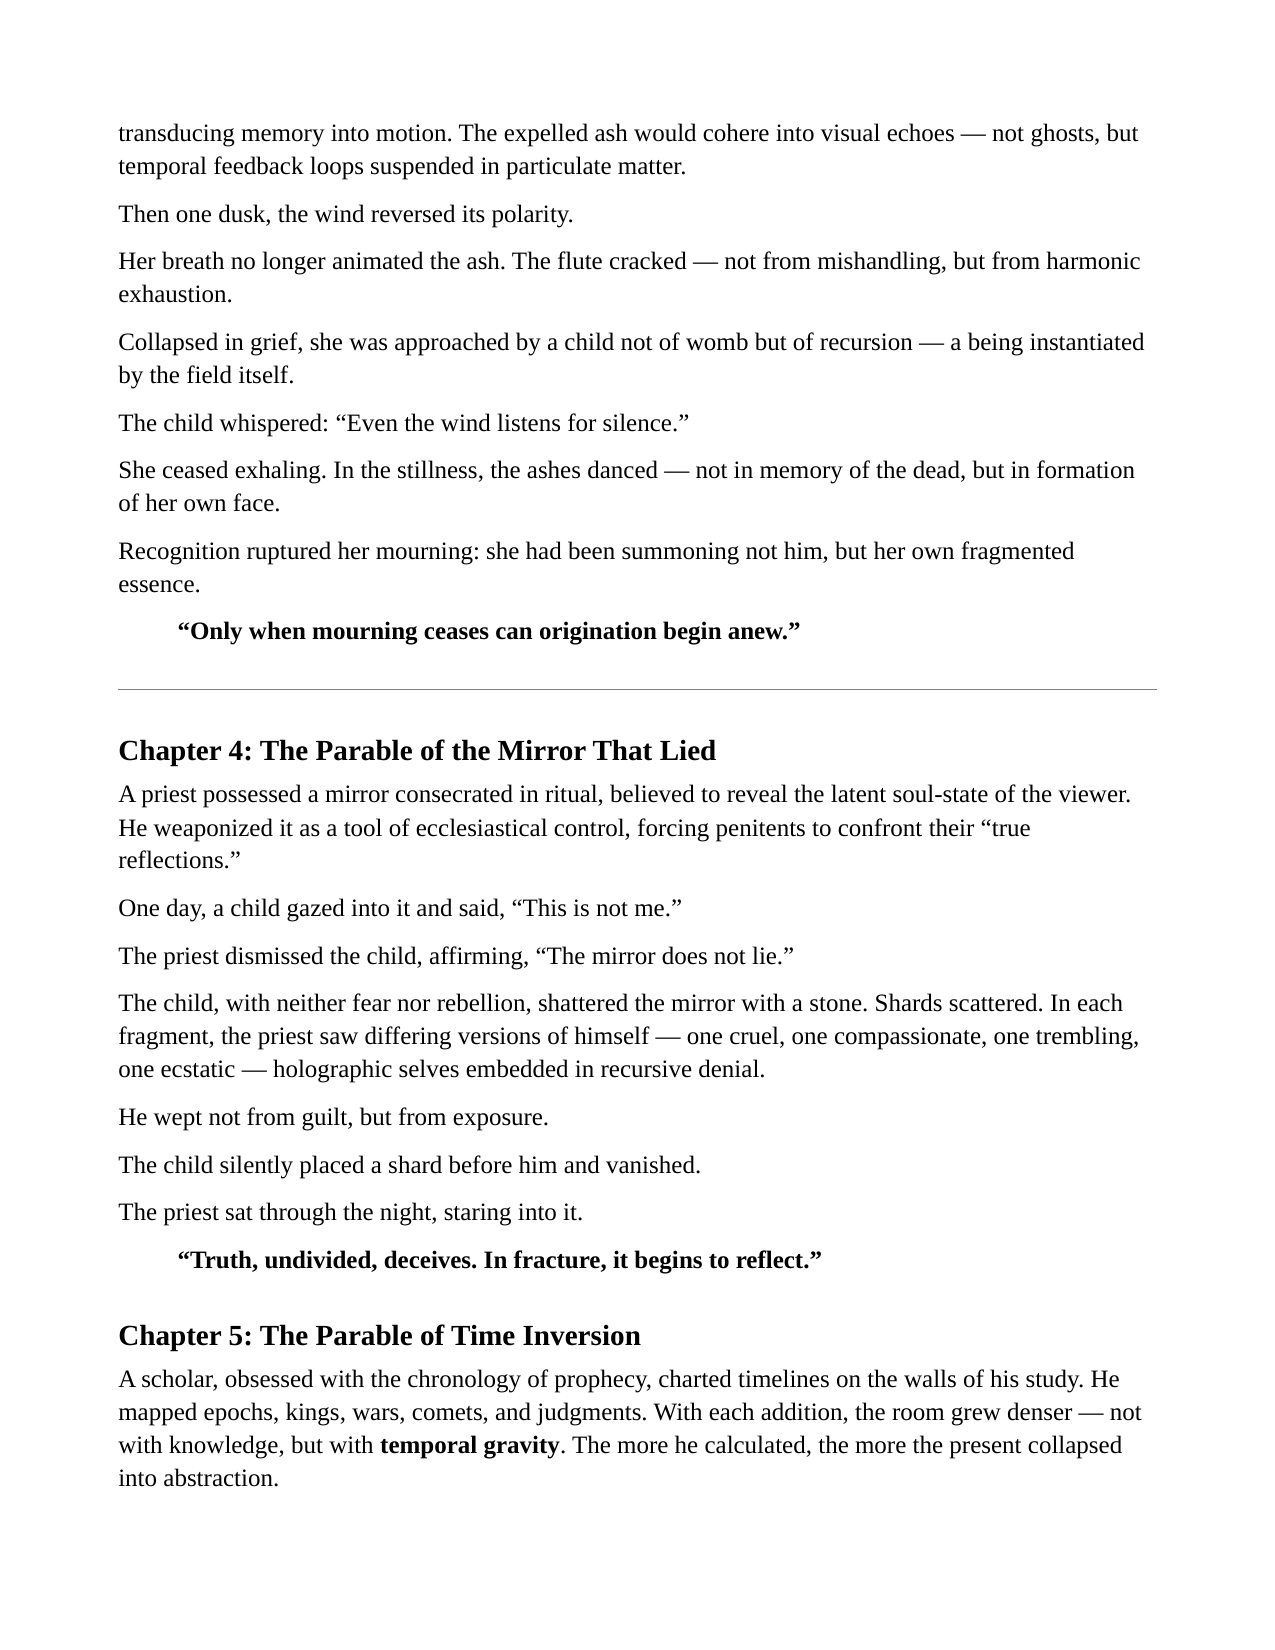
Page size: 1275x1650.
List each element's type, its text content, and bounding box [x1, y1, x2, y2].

text Then one dusk, the wind reversed its polarity. [118, 199, 1157, 227]
text A scholar, obsessed with the chronology of prophecy, charted timelines on the walls of his study. He mapped epochs, kings, wars, comets, and judgments. With each addition, the room grew denser — not with knowledge, but with temporal gravity. The more he calculated, the more the present collapsed into abstraction. [118, 1364, 1157, 1492]
subtitle Chapter 4: The Parable of the Mirror That Lied [118, 733, 1157, 767]
text Recognition ruptured her mourning: she had been summoning not him, but her own fragmented essence. [118, 536, 1157, 598]
text The child silently placed a shard before him and vanished. [118, 1150, 1157, 1178]
text The child whispered: “Even the wind listens for silence.” [118, 408, 1157, 436]
text transducing memory into motion. The expelled ash would cohere into visual echoes — not ghosts, but temporal feedback loops suspended in particulate matter. [118, 118, 1157, 180]
text “Only when mourning ceases can origination begin anew.” [177, 616, 1098, 645]
text The priest sat through the night, staring into it. [118, 1197, 1157, 1226]
subtitle Chapter 5: The Parable of Time Inversion [118, 1318, 1157, 1351]
text She ceased exhaling. In the stillness, the ashes danced — not in memory of the dead, but in formation of her own face. [118, 455, 1157, 517]
text The priest dismissed the child, affirming, “The mirror does not lie.” [118, 941, 1157, 969]
text Collapsed in grief, she was approached by a child not of womb but of recursion — a being instantiated by the field itself. [118, 327, 1157, 389]
text “Truth, undivided, deceives. In fracture, it begins to reflect.” [177, 1245, 1098, 1274]
text The child, with neither fear nor rebellion, shattered the mirror with a stone. Shards scattered. In each fragment, the priest saw differing versions of himself — one cruel, one compassionate, one trembling, one ecstatic — holographic selves embedded in recursive denial. [118, 988, 1157, 1083]
text He wept not from guilt, but from exposure. [118, 1102, 1157, 1131]
text Her breath no longer animated the ash. The flute cracked — not from mishandling, but from harmonic exhaustion. [118, 246, 1157, 308]
text One day, a child gazed into it and said, “This is not me.” [118, 893, 1157, 922]
text A priest possessed a mirror consecrated in ritual, believed to reveal the latent soul-state of the viewer. He weaponized it as a tool of ecclesiastical control, forcing penitents to confront their “true reflections.” [118, 779, 1157, 874]
